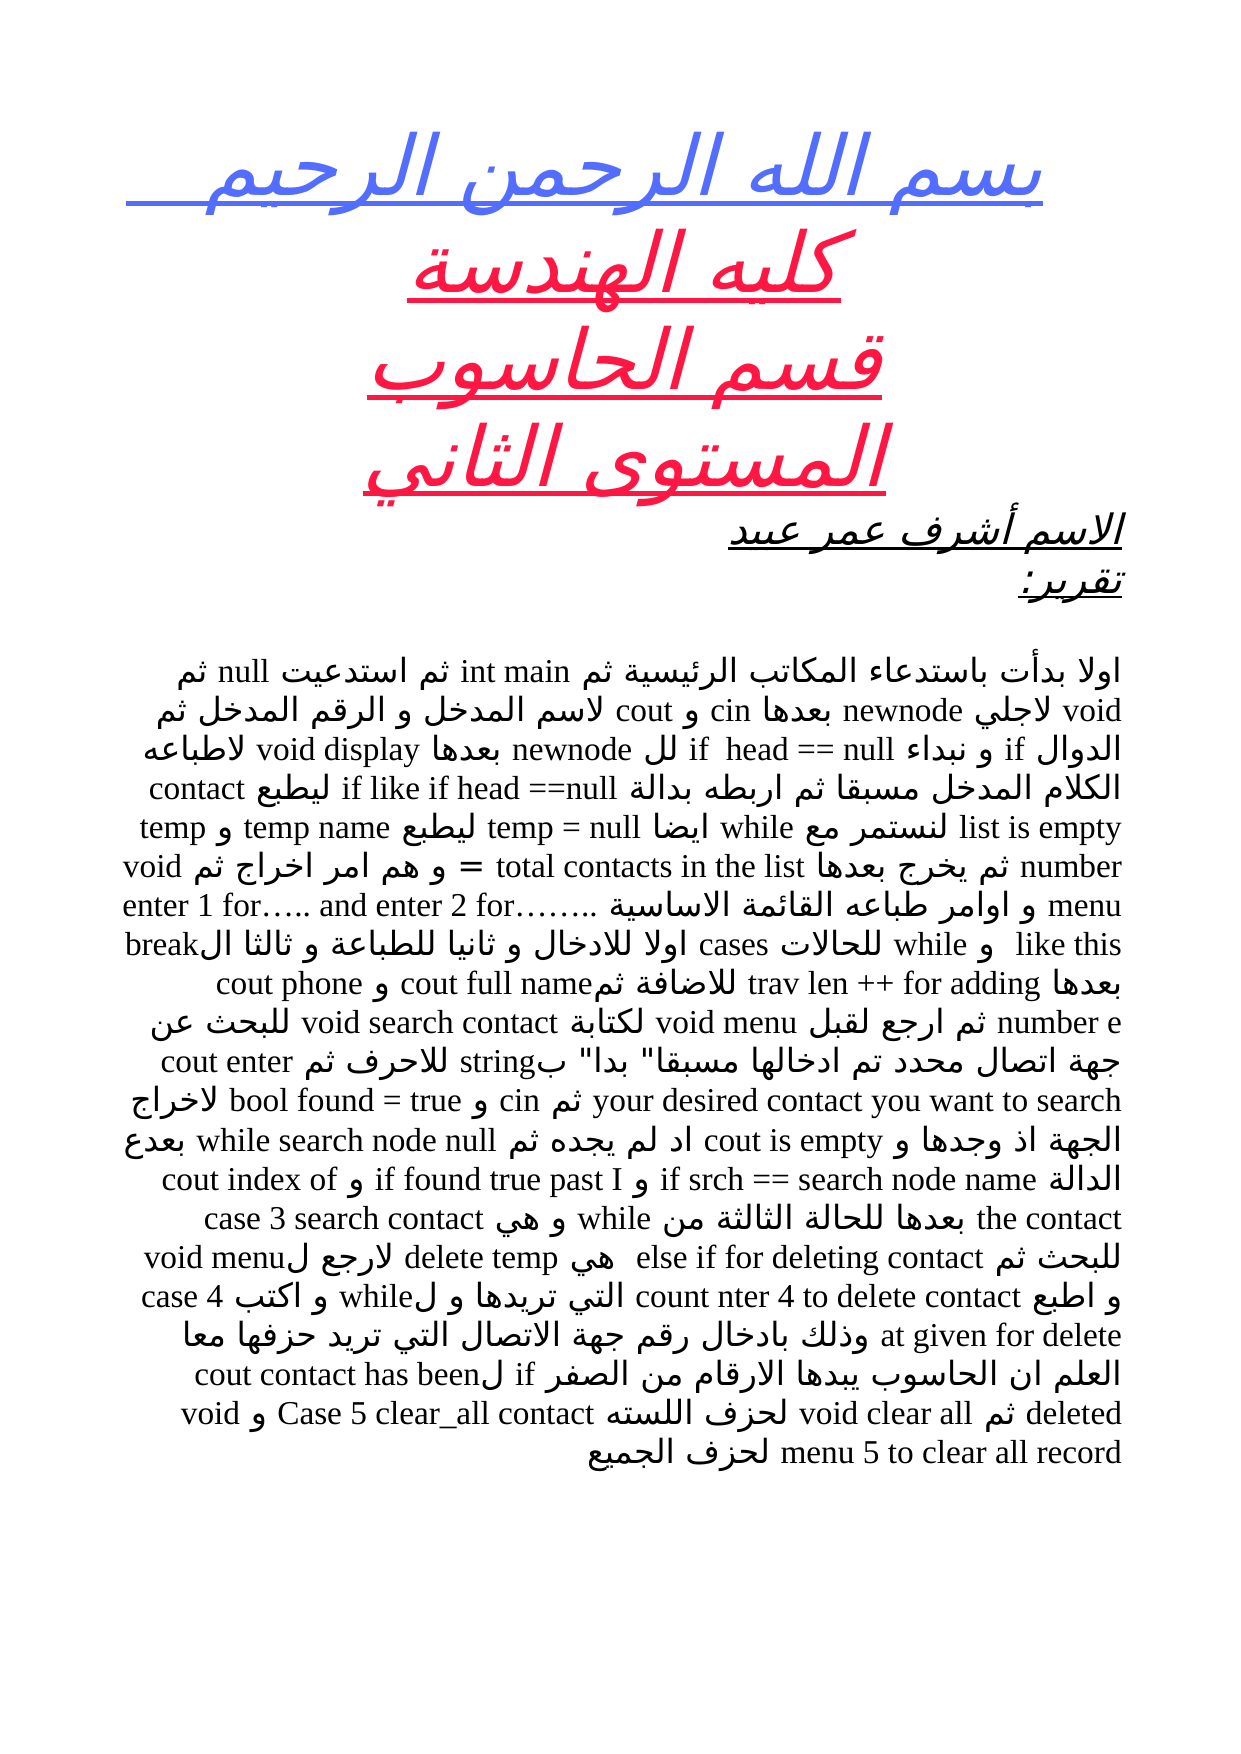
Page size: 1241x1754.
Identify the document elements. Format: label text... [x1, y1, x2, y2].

text بسم الله الرحمن الرحيم [118, 118, 1122, 215]
text قسم الحاسوب [118, 312, 1122, 409]
text الاسم أشرف عمر عبيد [118, 506, 1122, 554]
text كليه الهندسة [118, 215, 1122, 312]
text المستوى الثاني [118, 409, 1122, 506]
text تقرير: [118, 554, 1122, 603]
text اولا بدأت باستدعاء المكاتب الرئيسية ثم int main ثم استدعيت null ثم void لاجلي newnode بعدها cin و cout لاسم المدخل و الرقم المدخل ثم الدوال if و نبداء if head == null لل newnode بعدها void display لاطباعه الكلام المدخل مسبقا ثم اربطه بدالة if like if head ==null ليطبع contact list is empty لنستمر مع while ايضا temp = null ليطبع temp name و temp number ثم يخرج بعدها total contacts in the list = و هم امر اخراج ثم void menu و اوامر طباعه القائمة الاساسية enter 1 for….. and enter 2 for…….. like this و while للحالات cases اولا للادخال و ثانيا للطباعة و ثالثا الbreak بعدها trav len ++ for adding للاضافة ثمcout full name و cout phone number e ثم ارجع لقبل void menu لكتابة void search contact للبحث عن جهة اتصال محدد تم ادخالها مسبقا" بدا" بstring للاحرف ثم cout enter your desired contact you want to search ثم cin و bool found = true لاخراج الجهة اذ وجدها و cout is empty اد لم يجده ثم while search node null بعدع الدالة if srch == search node name و if found true past I و cout index of the contact بعدها للحالة الثالثة من while و هي case 3 search contact للبحث ثم else if for deleting contact هي delete temp لارجع لvoid menu و اطبع count nter 4 to delete contact التي تريدها و لwhile و اكتب case 4 at given for delete وذلك بادخال رقم جهة الاتصال التي تريد حزفها معا العلم ان الحاسوب يبدها الارقام من الصفر if لcout contact has been deleted ثم void clear all لحزف اللسته Case 5 clear_all contact و void menu 5 to clear all record لحزف الجميع [118, 651, 1122, 1471]
